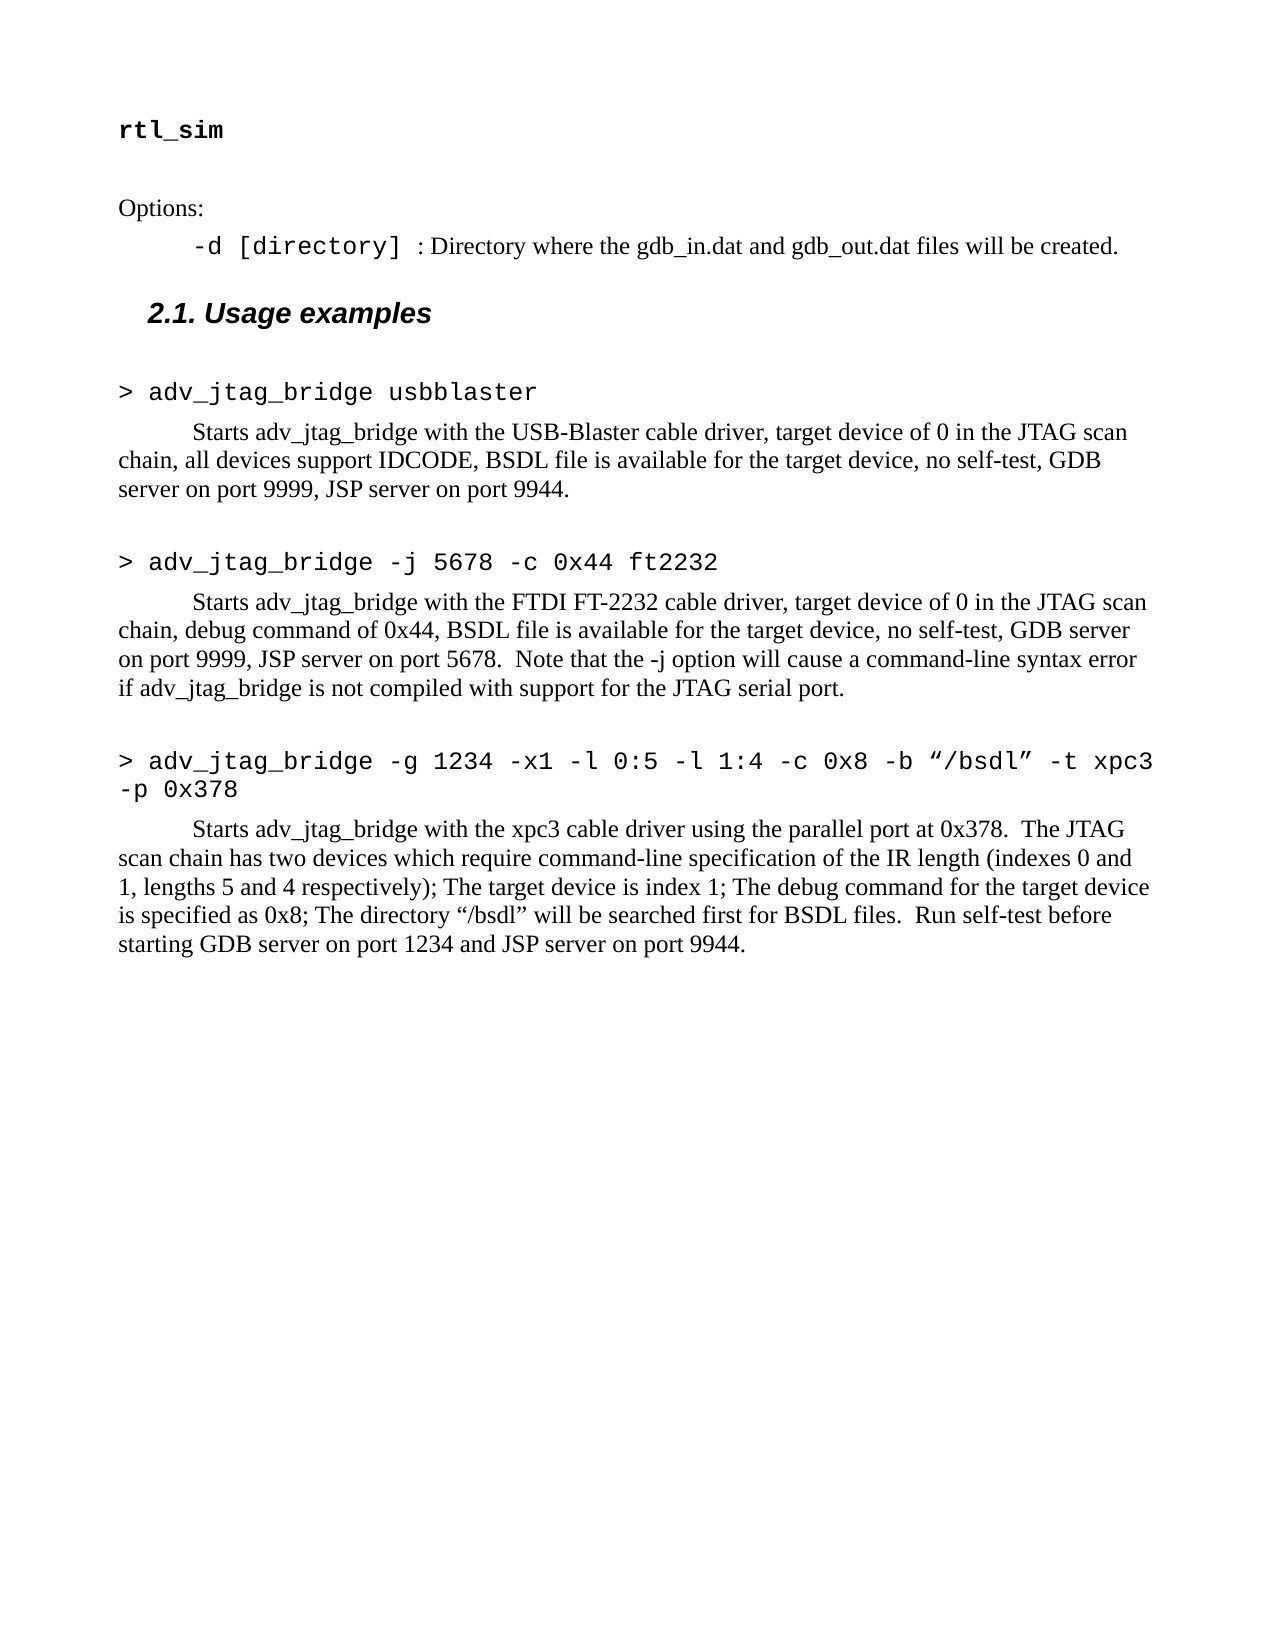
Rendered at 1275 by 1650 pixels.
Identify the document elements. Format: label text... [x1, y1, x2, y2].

text Starts adv_jtag_bridge with the FTDI FT-2232 cable driver, target device of 0 in the JTAG scan chain, debug command of 0x44, BSDL file is available for the target device, no self-test, GDB server on port 9999, JSP server on port 5678. Note that the -j option will cause a command-line syntax error if adv_jtag_bridge is not compiled with support for the JTAG serial port. [118, 587, 1157, 702]
text > adv_jtag_bridge -j 5678 -c 0x44 ft2232 [118, 549, 1157, 578]
subtitle Usage examples [148, 296, 1157, 329]
text Starts adv_jtag_bridge with the USB-Blaster cable driver, target device of 0 in the JTAG scan chain, all devices support IDCODE, BSDL file is available for the target device, no self-test, GDB server on port 9999, JSP server on port 9944. [118, 417, 1157, 503]
text > adv_jtag_bridge usbblaster [118, 379, 1157, 408]
text Starts adv_jtag_bridge with the xpc3 cable driver using the parallel port at 0x378. The JTAG scan chain has two devices which require command-line specification of the IR length (indexes 0 and 1, lengths 5 and 4 respectively); The target device is index 1; The debug command for the target device is specified as 0x8; The directory “/bsdl” will be searched first for BSDL files. Run self-test before starting GDB server on port 1234 and JSP server on port 9944. [118, 814, 1157, 958]
text Options: [118, 193, 1157, 222]
text rtl_sim [118, 118, 1157, 146]
text -d [directory] : Directory where the gdb_in.dat and gdb_out.dat files will be created. [118, 231, 1157, 262]
text > adv_jtag_bridge -g 1234 -x1 -l 0:5 -l 1:4 -c 0x8 -b “/bsdl” -t xpc3 -p 0x378 [118, 748, 1157, 805]
